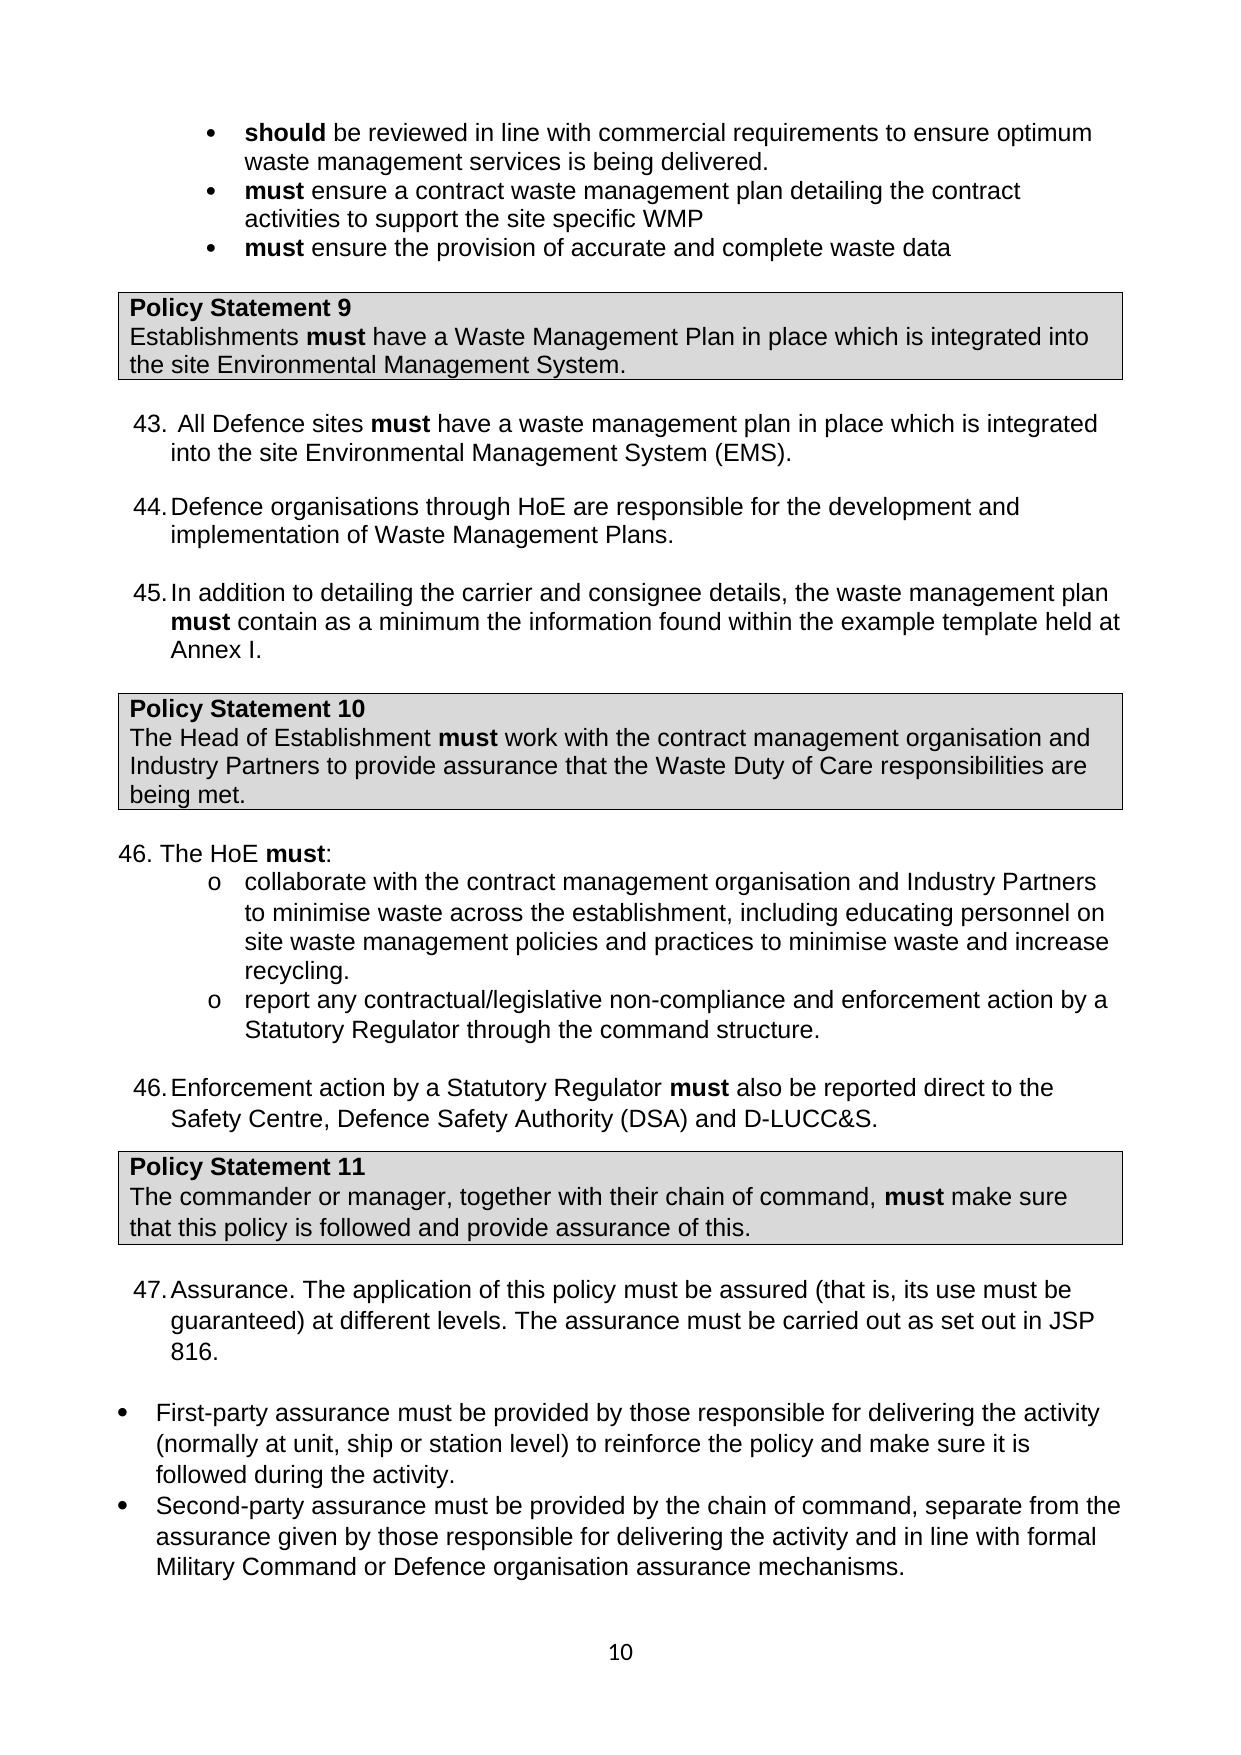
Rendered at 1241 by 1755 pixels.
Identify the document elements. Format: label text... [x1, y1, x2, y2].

list Defence organisations through HoE are responsible for the development and implementation of Waste Management Plans. [133, 492, 1122, 549]
list should be reviewed in line with commercial requirements to ensure optimum waste management services is being delivered. [207, 118, 1122, 176]
list must ensure a contract waste management plan detailing the contract activities to support the site specific WMP [207, 176, 1122, 233]
list Assurance. The application of this policy must be assured (that is, its use must be guaranteed) at different levels. The assurance must be carried out as set out in JSP 816. [133, 1275, 1122, 1366]
list In addition to detailing the carrier and consignee details, the waste management plan must contain as a minimum the information found within the example template held at Annex I. [133, 578, 1122, 664]
table_header Policy Statement 9 Establishments must have a Waste Management Plan in place which is integrated into the site Environmental Management System. [119, 293, 1122, 379]
list must ensure the provision of accurate and complete waste data [207, 233, 1122, 262]
list Enforcement action by a Statutory Regulator must also be reported direct to the Safety Centre, Defence Safety Authority (DSA) and D-LUCC&S. [133, 1073, 1122, 1132]
list report any contractual/legislative non-compliance and enforcement action by a Statutory Regulator through the command structure. [207, 984, 1122, 1044]
list collaborate with the contract management organisation and Industry Partners to minimise waste across the establishment, including educating personnel on site waste management policies and practices to minimise waste and increase recycling. [207, 867, 1122, 984]
table_header Policy Statement 11 The commander or manager, together with their chain of command, must make sure that this policy is followed and provide assurance of this. [119, 1152, 1122, 1244]
list First-party assurance must be provided by those responsible for delivering the activity (normally at unit, ship or station level) to reinforce the policy and make sure it is followed during the activity. [118, 1398, 1122, 1489]
list Second-party assurance must be provided by the chain of command, separate from the assurance given by those responsible for delivering the activity and in line with formal Military Command or Defence organisation assurance mechanisms. [118, 1491, 1122, 1581]
table_header Policy Statement 10 The Head of Establishment must work with the contract management organisation and Industry Partners to provide assurance that the Waste Duty of Care responsibilities are being met. [119, 694, 1122, 809]
text 46. The HoE must: [118, 839, 1122, 867]
list All Defence sites must have a waste management plan in place which is integrated into the site Environmental Management System (EMS). [133, 409, 1122, 467]
